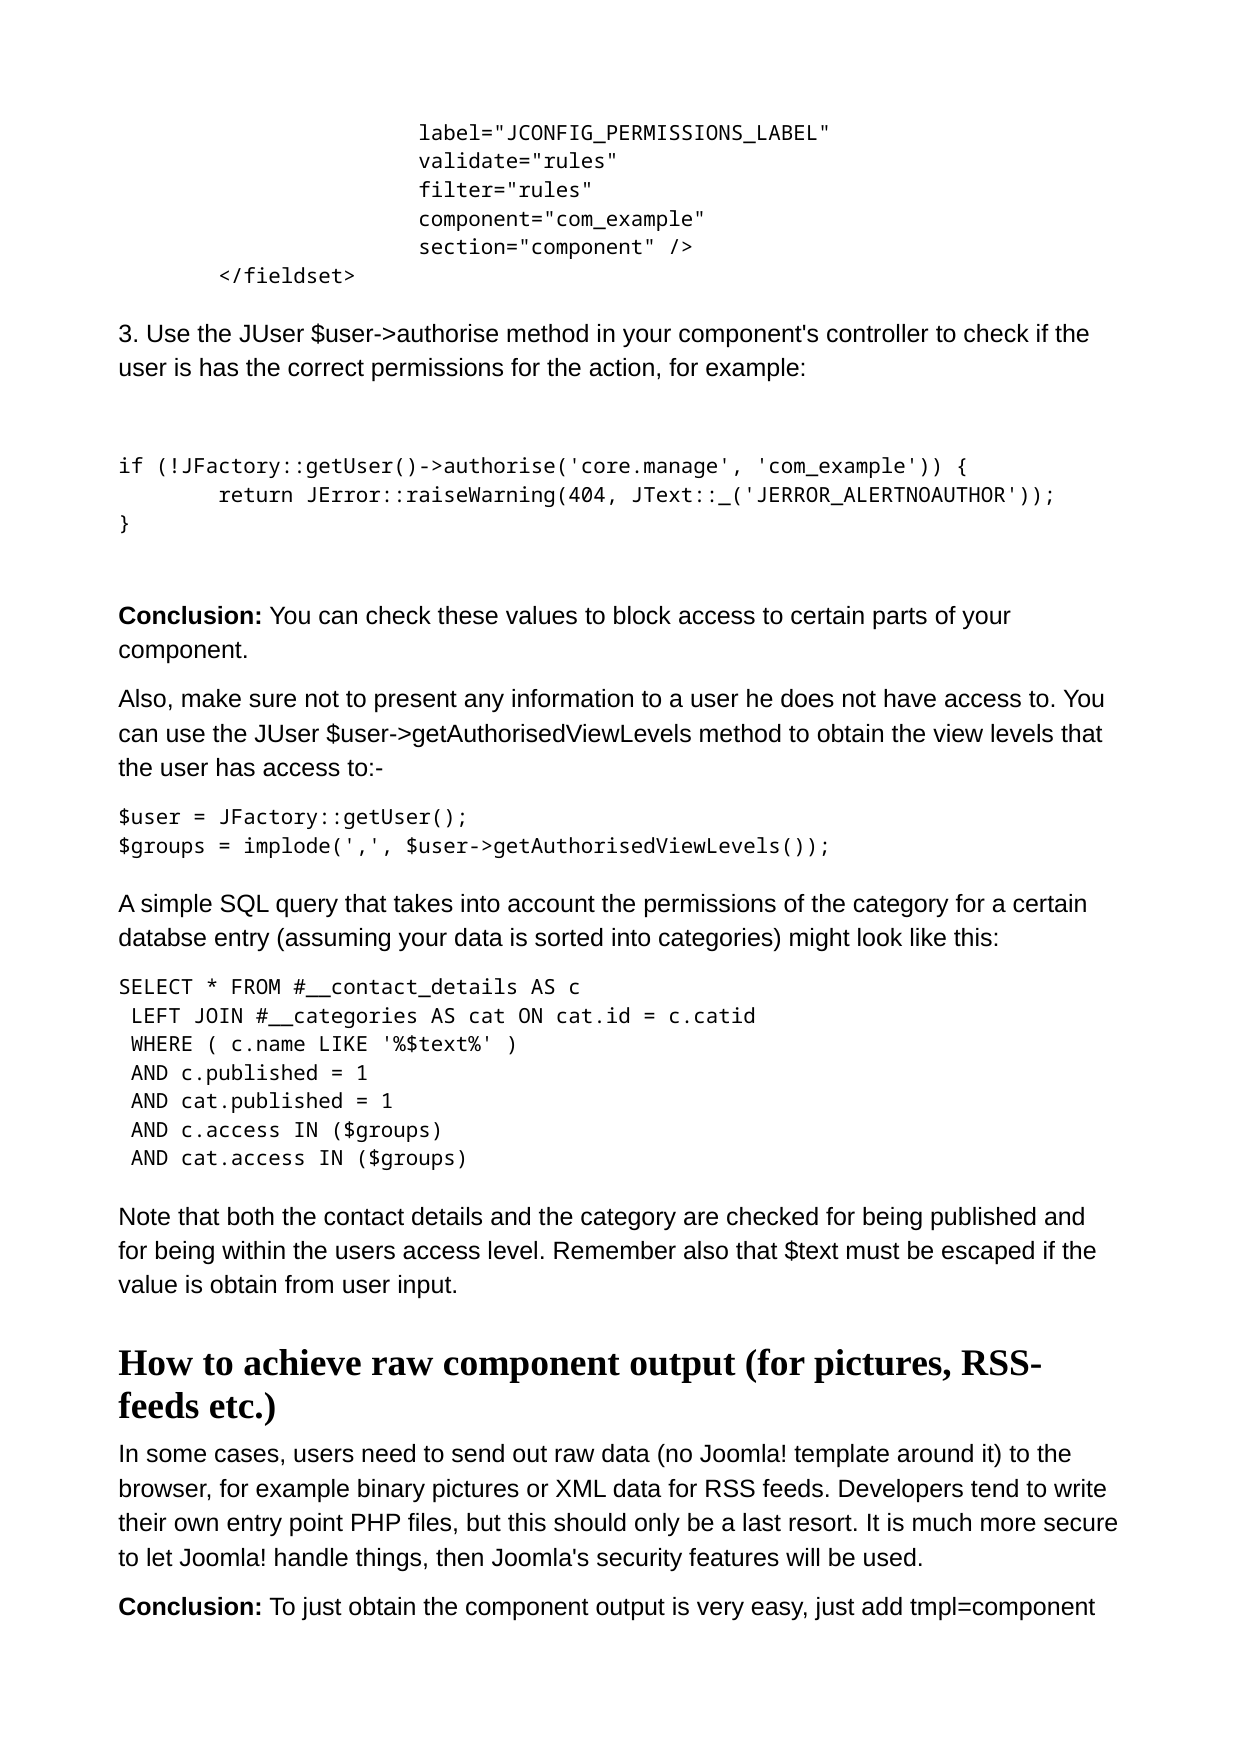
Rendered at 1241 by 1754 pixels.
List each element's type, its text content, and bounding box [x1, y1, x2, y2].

text AND c.published = 1 [118, 1058, 1122, 1086]
text AND cat.published = 1 [118, 1086, 1122, 1115]
text filter="rules" [118, 175, 1122, 204]
text return JError::raiseWarning(404, JText::_('JERROR_ALERTNOAUTHOR')); [118, 480, 1122, 508]
text component="com_example" [118, 204, 1122, 232]
text } [118, 508, 1122, 537]
text section="component" /> [118, 232, 1122, 261]
text label="JCONFIG_PERMISSIONS_LABEL" [118, 118, 1122, 147]
text A simple SQL query that takes into account the permissions of the category for a certain databse entry (assuming your data is sorted into categories) might look like this: [118, 889, 1122, 952]
text $groups = implode(',', $user->getAuthorisedViewLevels()); [118, 831, 1122, 859]
text AND c.access IN ($groups) [118, 1115, 1122, 1143]
text SELECT * FROM #__contact_details AS c [118, 972, 1122, 1001]
text Conclusion: To just obtain the component output is very easy, just add tmpl=component [118, 1592, 1122, 1620]
text In some cases, users need to send out raw data (no Joomla! template around it) to the browser, for example binary pictures or XML data for RSS feeds. Developers tend to write their own entry point PHP files, but this should only be a last resort. It is much more secure to let Joomla! handle things, then Joomla's security features will be used. [118, 1439, 1122, 1571]
text Note that both the contact details and the category are checked for being published and for being within the users access level. Remember also that $text must be escaped if the value is obtain from user input. [118, 1201, 1122, 1299]
text validate="rules" [118, 147, 1122, 175]
text LEFT JOIN #__categories AS cat ON cat.id = c.catid [118, 1001, 1122, 1029]
text 3. Use the JUser $user->authorise method in your component's controller to check if the user is has the correct permissions for the action, for example: [118, 319, 1122, 382]
text Conclusion: You can check these values to block access to certain parts of your component. [118, 566, 1122, 664]
text </fieldset> [118, 261, 1122, 289]
text $user = JFactory::getUser(); [118, 802, 1122, 831]
text if (!JFactory::getUser()->authorise('core.manage', 'com_example')) { [118, 451, 1122, 480]
text Also, make sure not to present any information to a user he does not have access to. You can use the JUser $user->getAuthorisedViewLevels method to obtain the view levels that the user has access to:- [118, 684, 1122, 782]
text AND cat.access IN ($groups) [118, 1143, 1122, 1172]
text WHERE ( c.name LIKE '%$text%' ) [118, 1029, 1122, 1058]
subtitle How to achieve raw component output (for pictures, RSS-feeds etc.) [118, 1340, 1122, 1427]
